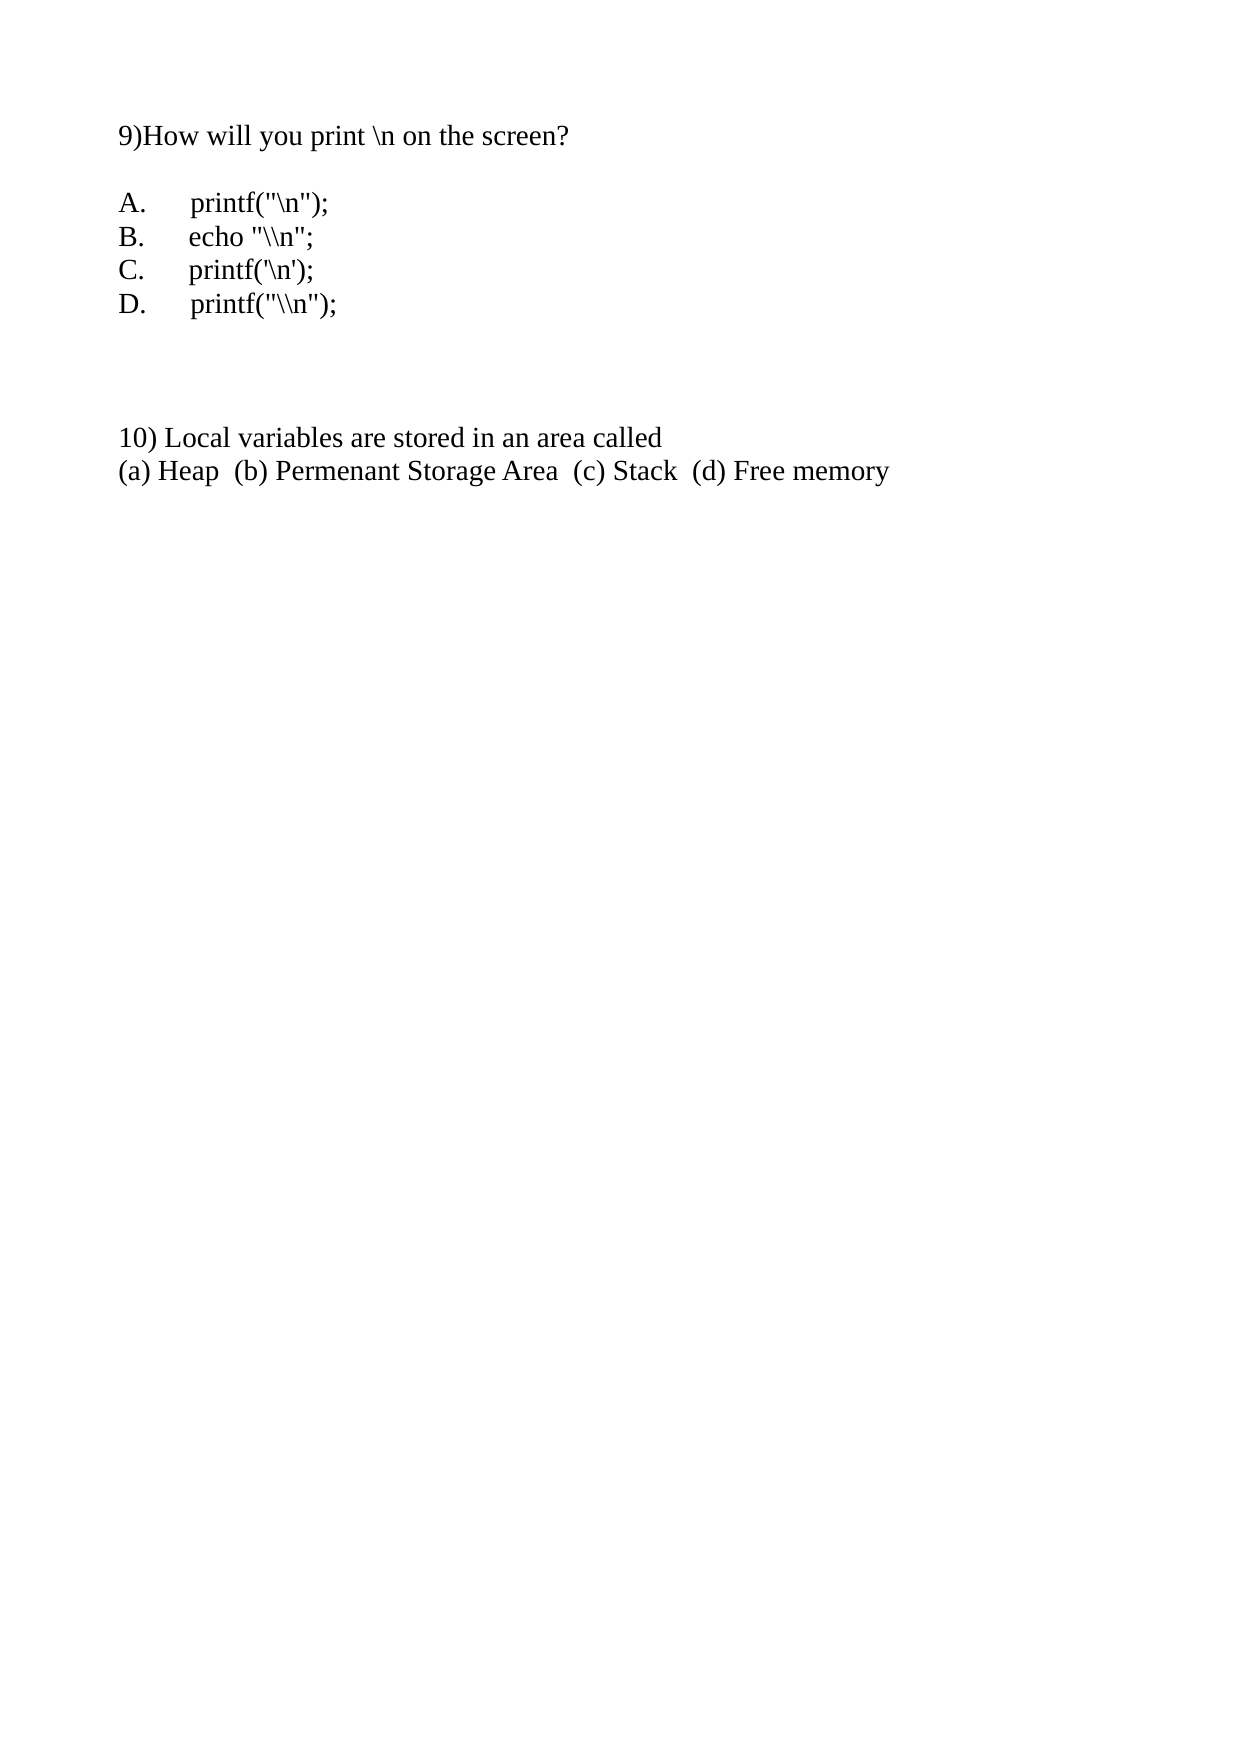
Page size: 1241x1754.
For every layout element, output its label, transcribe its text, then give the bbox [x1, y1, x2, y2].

text 9)How will you print \n on the screen? [118, 118, 1122, 152]
text 10) Local variables are stored in an area called [118, 420, 1122, 453]
text B. echo "\\n"; [118, 219, 1122, 252]
text D. printf("\\n"); [118, 286, 1122, 319]
text C. printf('\n'); [118, 252, 1122, 286]
text (a) Heap (b) Permenant Storage Area (c) Stack (d) Free memory [118, 453, 1122, 487]
text A. printf("\n"); [118, 185, 1122, 219]
